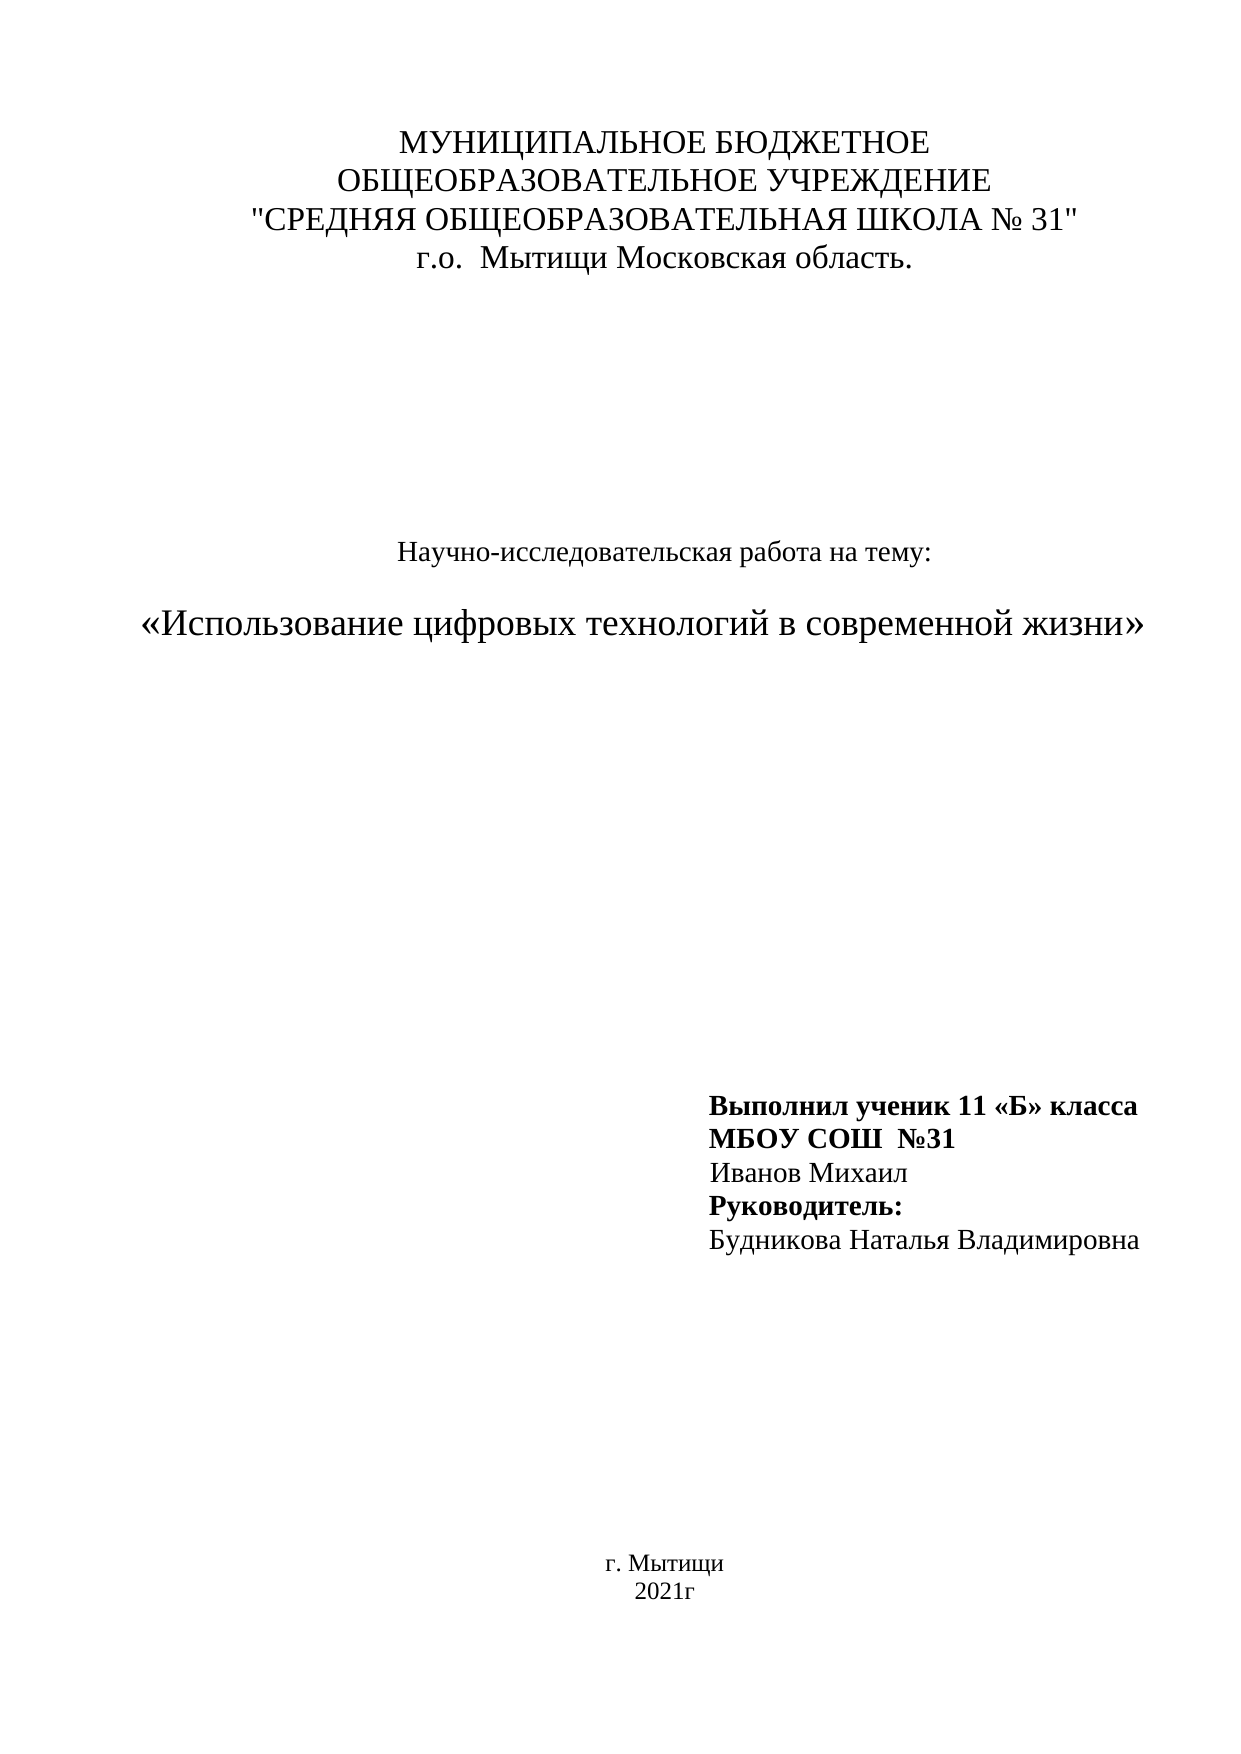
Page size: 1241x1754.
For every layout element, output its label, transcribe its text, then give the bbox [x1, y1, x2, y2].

text 2021г [177, 1576, 1152, 1605]
text г.о. Мытищи Московская область. [177, 237, 1152, 276]
text "СРЕДНЯЯ ОБЩЕОБРАЗОВАТЕЛЬНАЯ ШКОЛА № 31" [177, 199, 1152, 237]
text «Использование цифровых технологий в современной жизни» [104, 597, 1152, 644]
text ОБЩЕОБРАЗОВАТЕЛЬНОЕ УЧРЕЖДЕНИЕ [177, 161, 1152, 199]
text Выполнил ученик 11 «Б» класса МБОУ СОШ №31 [709, 1088, 1152, 1155]
text Научно-исследовательская работа на тему: [177, 534, 1152, 568]
text Иванов Михаил [177, 1155, 1152, 1188]
text Будникова Наталья Владимировна [709, 1222, 1152, 1255]
text МУНИЦИПАЛЬНОЕ БЮДЖЕТНОЕ [177, 122, 1152, 161]
text г. Мытищи [177, 1548, 1152, 1576]
text Руководитель: [709, 1188, 1152, 1222]
